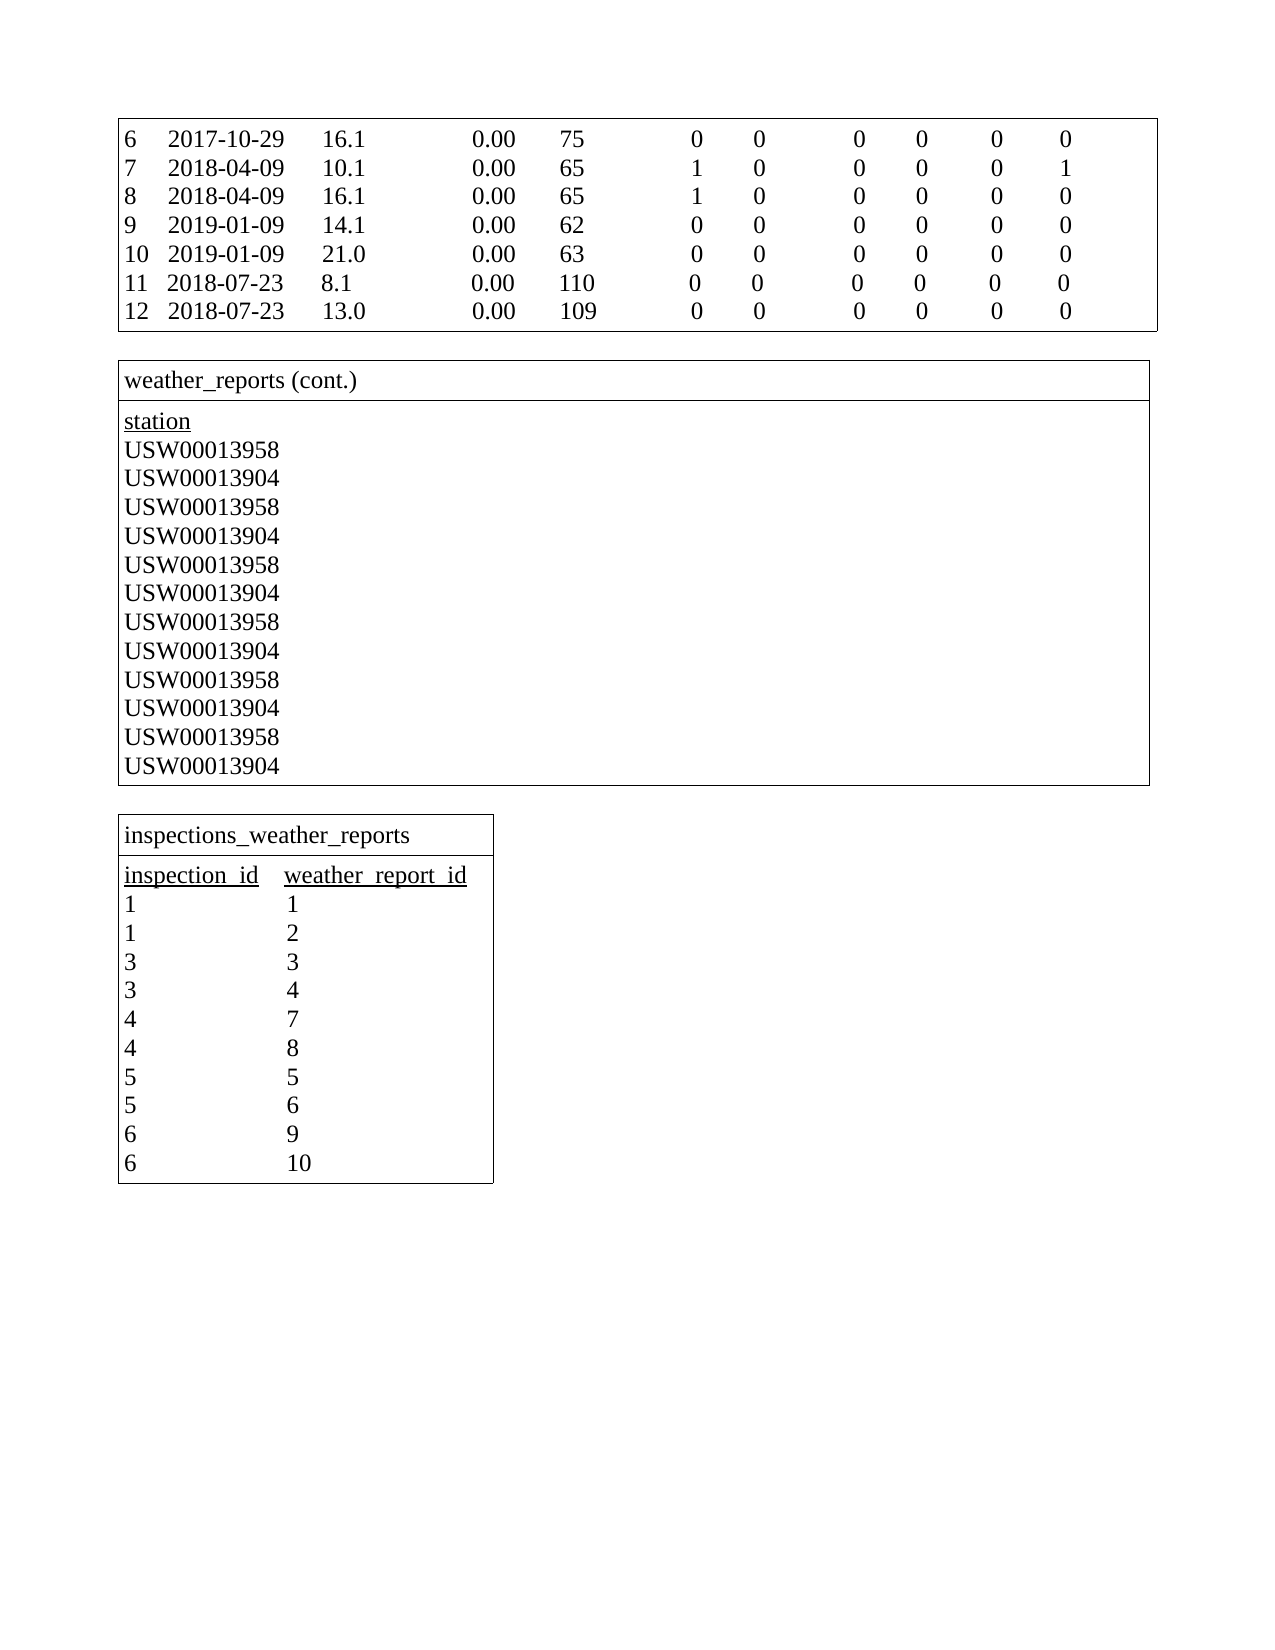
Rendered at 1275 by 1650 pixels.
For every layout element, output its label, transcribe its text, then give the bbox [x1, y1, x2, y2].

table_header inspections_weather_reports [119, 815, 493, 854]
table_header weather_reports (cont.) [119, 361, 1149, 400]
table_cell inspection_id weather_report_id 1 1 1 2 3 3 3 4 4 7 4 8 5 5 5 6 6 9 6 10 [119, 856, 493, 1182]
table_cell 6 2017-10-29 16.1 0.00 75 0 0 0 0 0 0 7 2018-04-09 10.1 0.00 65 1 0 0 0 0 1 8 2018-04-09 16.1 0.00 65 1 0 0 0 0 0 9 2019-01-09 14.1 0.00 62 0 0 0 0 0 0 10 2019-01-09 21.0 0.00 63 0 0 0 0 0 0 11 2018-07-23 8.1 0.00 110 0 0 0 0 0 0 12 2018-07-23 13.0 0.00 109 0 0 0 0 0 0 [119, 119, 1157, 331]
table_cell station USW00013958 USW00013904 USW00013958 USW00013904 USW00013958 USW00013904 USW00013958 USW00013904 USW00013958 USW00013904 USW00013958 USW00013904 [119, 401, 1149, 785]
